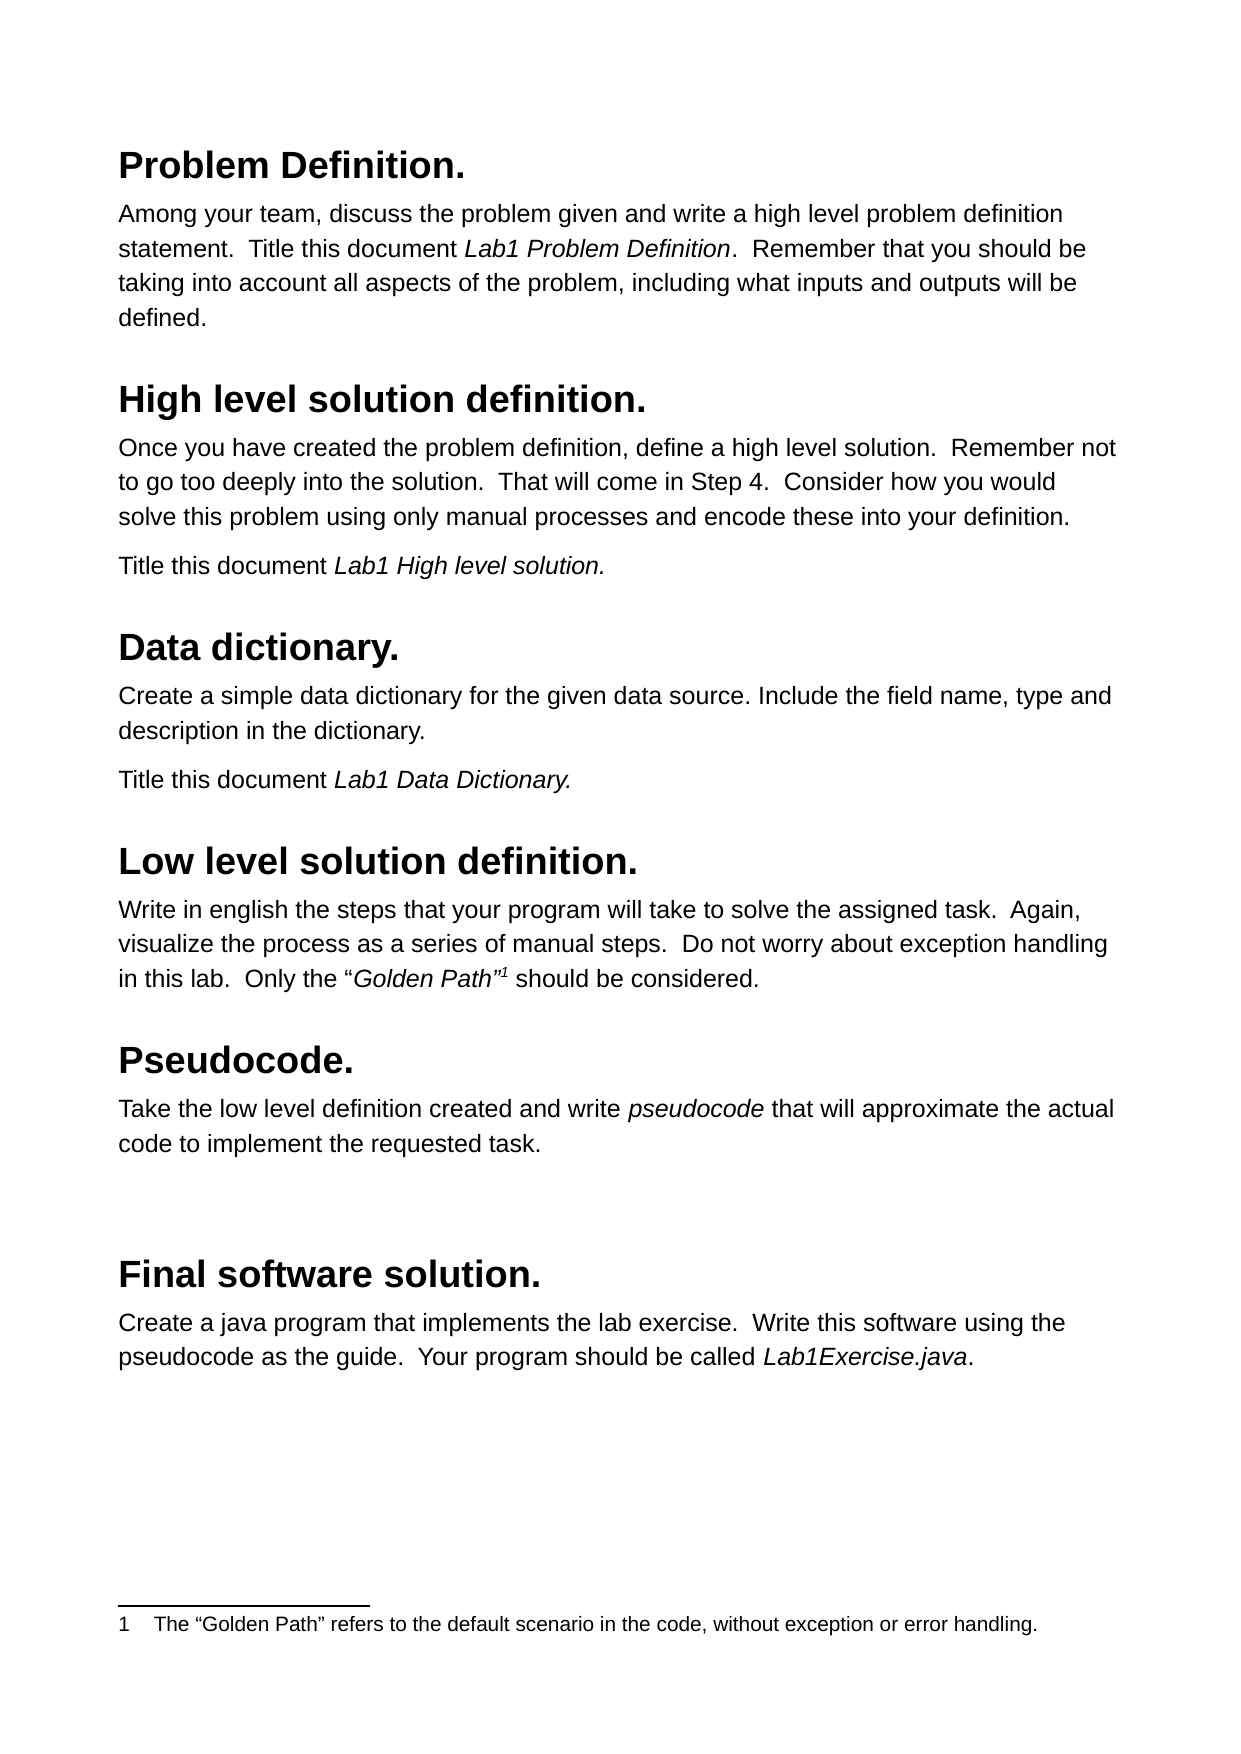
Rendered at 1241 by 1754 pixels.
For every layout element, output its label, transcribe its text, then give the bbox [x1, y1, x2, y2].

text Title this document Lab1 High level solution. [118, 551, 1122, 580]
text Create a simple data dictionary for the given data source. Include the field name, type and description in the dictionary. [118, 681, 1122, 744]
text Create a java program that implements the lab exercise. Write this software using the pseudocode as the guide. Your program should be called Lab1Exercise.java. [118, 1308, 1122, 1371]
text Write in english the steps that your program will take to solve the assigned task. Again, visualize the process as a series of manual steps. Do not worry about exception handling in this lab. Only the “Golden Path” should be considered. [118, 895, 1122, 993]
text The “Golden Path” refers to the default scenario in the code, without exception or error handling. [118, 1612, 1122, 1636]
subtitle Pseudocode. [118, 1038, 1122, 1082]
subtitle High level solution definition. [118, 377, 1122, 420]
text Among your team, discuss the problem given and write a high level problem definition statement. Title this document Lab1 Problem Definition. Remember that you should be taking into account all aspects of the problem, including what inputs and outputs will be defined. [118, 199, 1122, 331]
text Take the low level definition created and write pseudocode that will approximate the actual code to implement the requested task. [118, 1094, 1122, 1157]
subtitle Data dictionary. [118, 625, 1122, 669]
subtitle Low level solution definition. [118, 839, 1122, 882]
text Once you have created the problem definition, define a high level solution. Remember not to go too deeply into the solution. That will come in Step 4. Consider how you would solve this problem using only manual processes and encode these into your definition. [118, 433, 1122, 531]
text Title this document Lab1 Data Dictionary. [118, 765, 1122, 793]
subtitle Problem Definition. [118, 143, 1122, 187]
subtitle Final software solution. [118, 1252, 1122, 1295]
